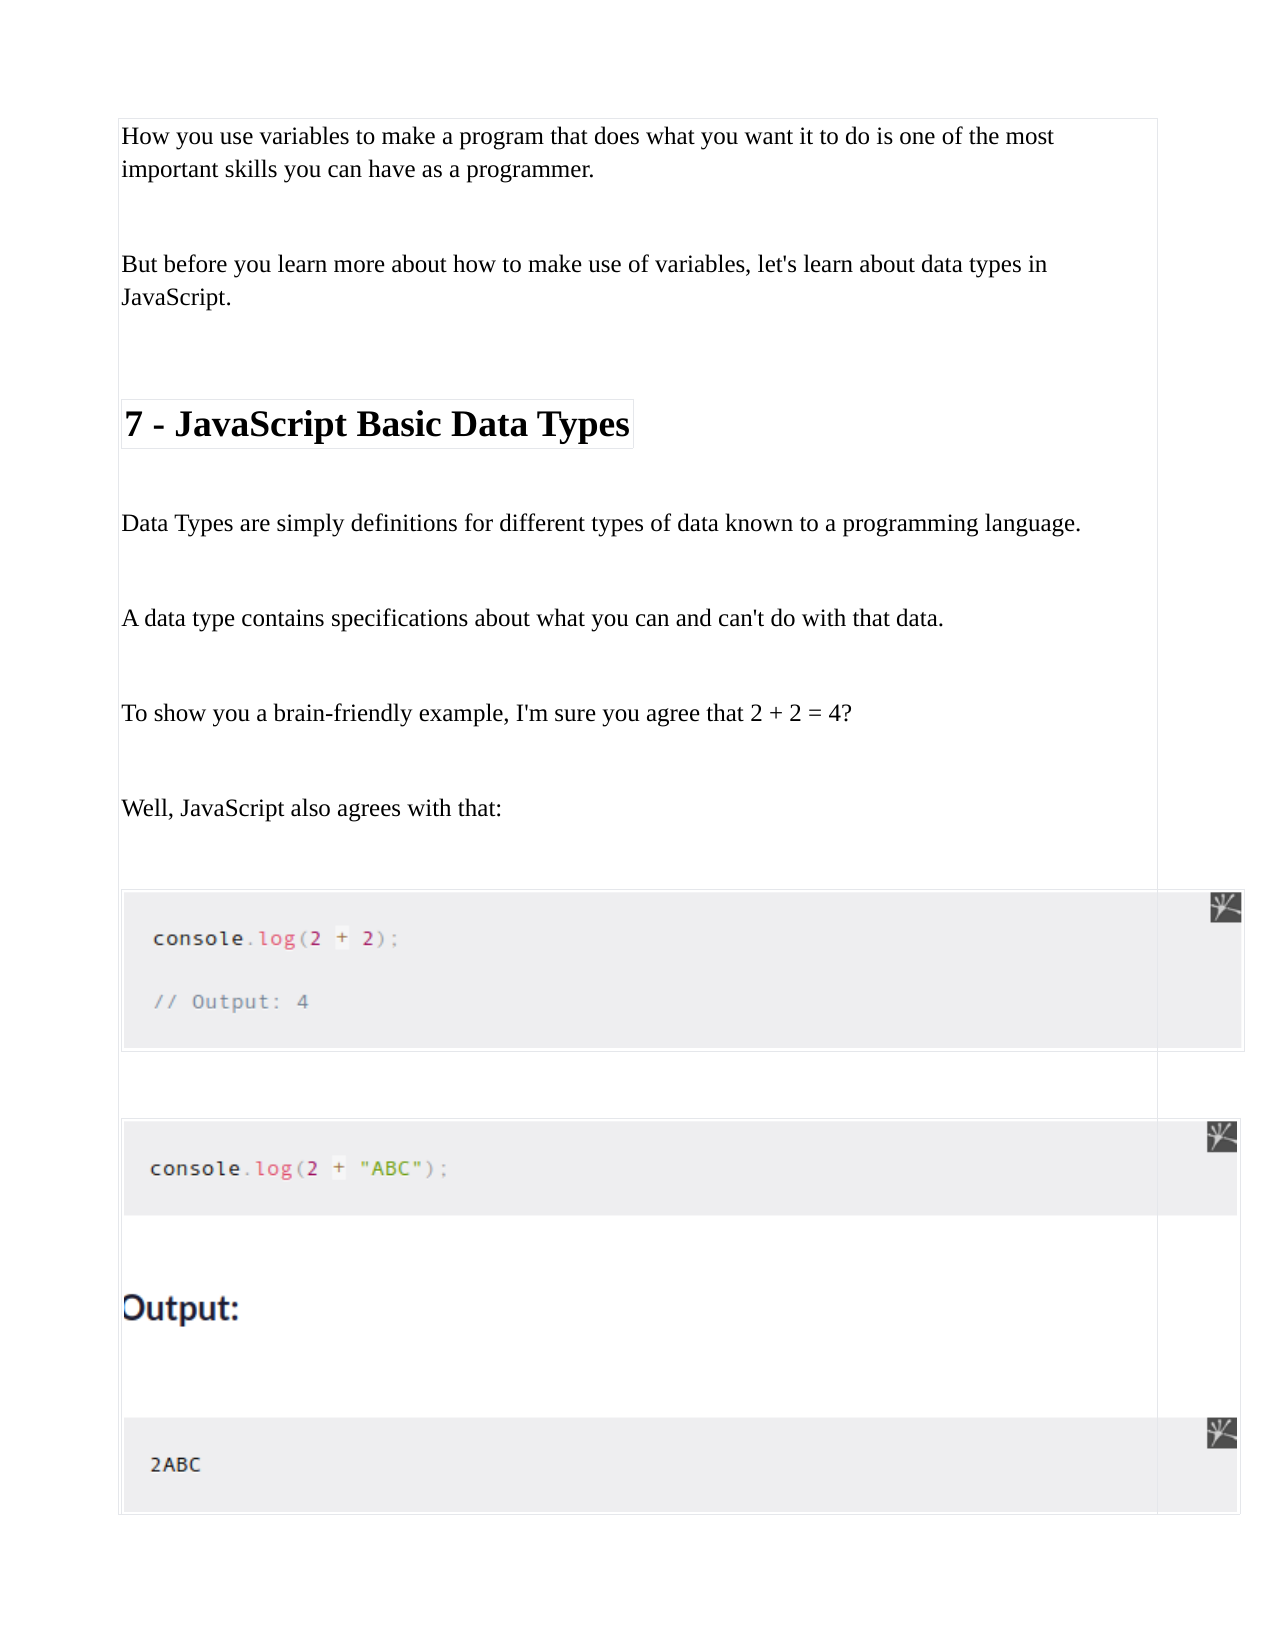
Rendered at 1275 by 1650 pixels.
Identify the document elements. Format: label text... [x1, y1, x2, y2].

text How you use variables to make a program that does what you want it to do is one of the most important skills you can have as a programmer. [119, 119, 1157, 183]
picture [1158, 891, 1242, 1048]
subtitle 7 - JavaScript Basic Data Types [119, 395, 1157, 448]
text Well, JavaScript also agrees with that: [119, 790, 1157, 822]
text But before you learn more about how to make use of variables, let's learn about data types in JavaScript. [119, 246, 1157, 311]
text A data type contains specifications about what you can and can't do with that data. [119, 600, 1157, 632]
picture [1158, 1120, 1237, 1512]
text To show you a brain-friendly example, I'm sure you agree that 2 + 2 = 4? [119, 695, 1157, 727]
text Data Types are simply definitions for different types of data known to a programming language. [119, 505, 1157, 536]
picture [124, 891, 1157, 1048]
picture [124, 1120, 1157, 1512]
